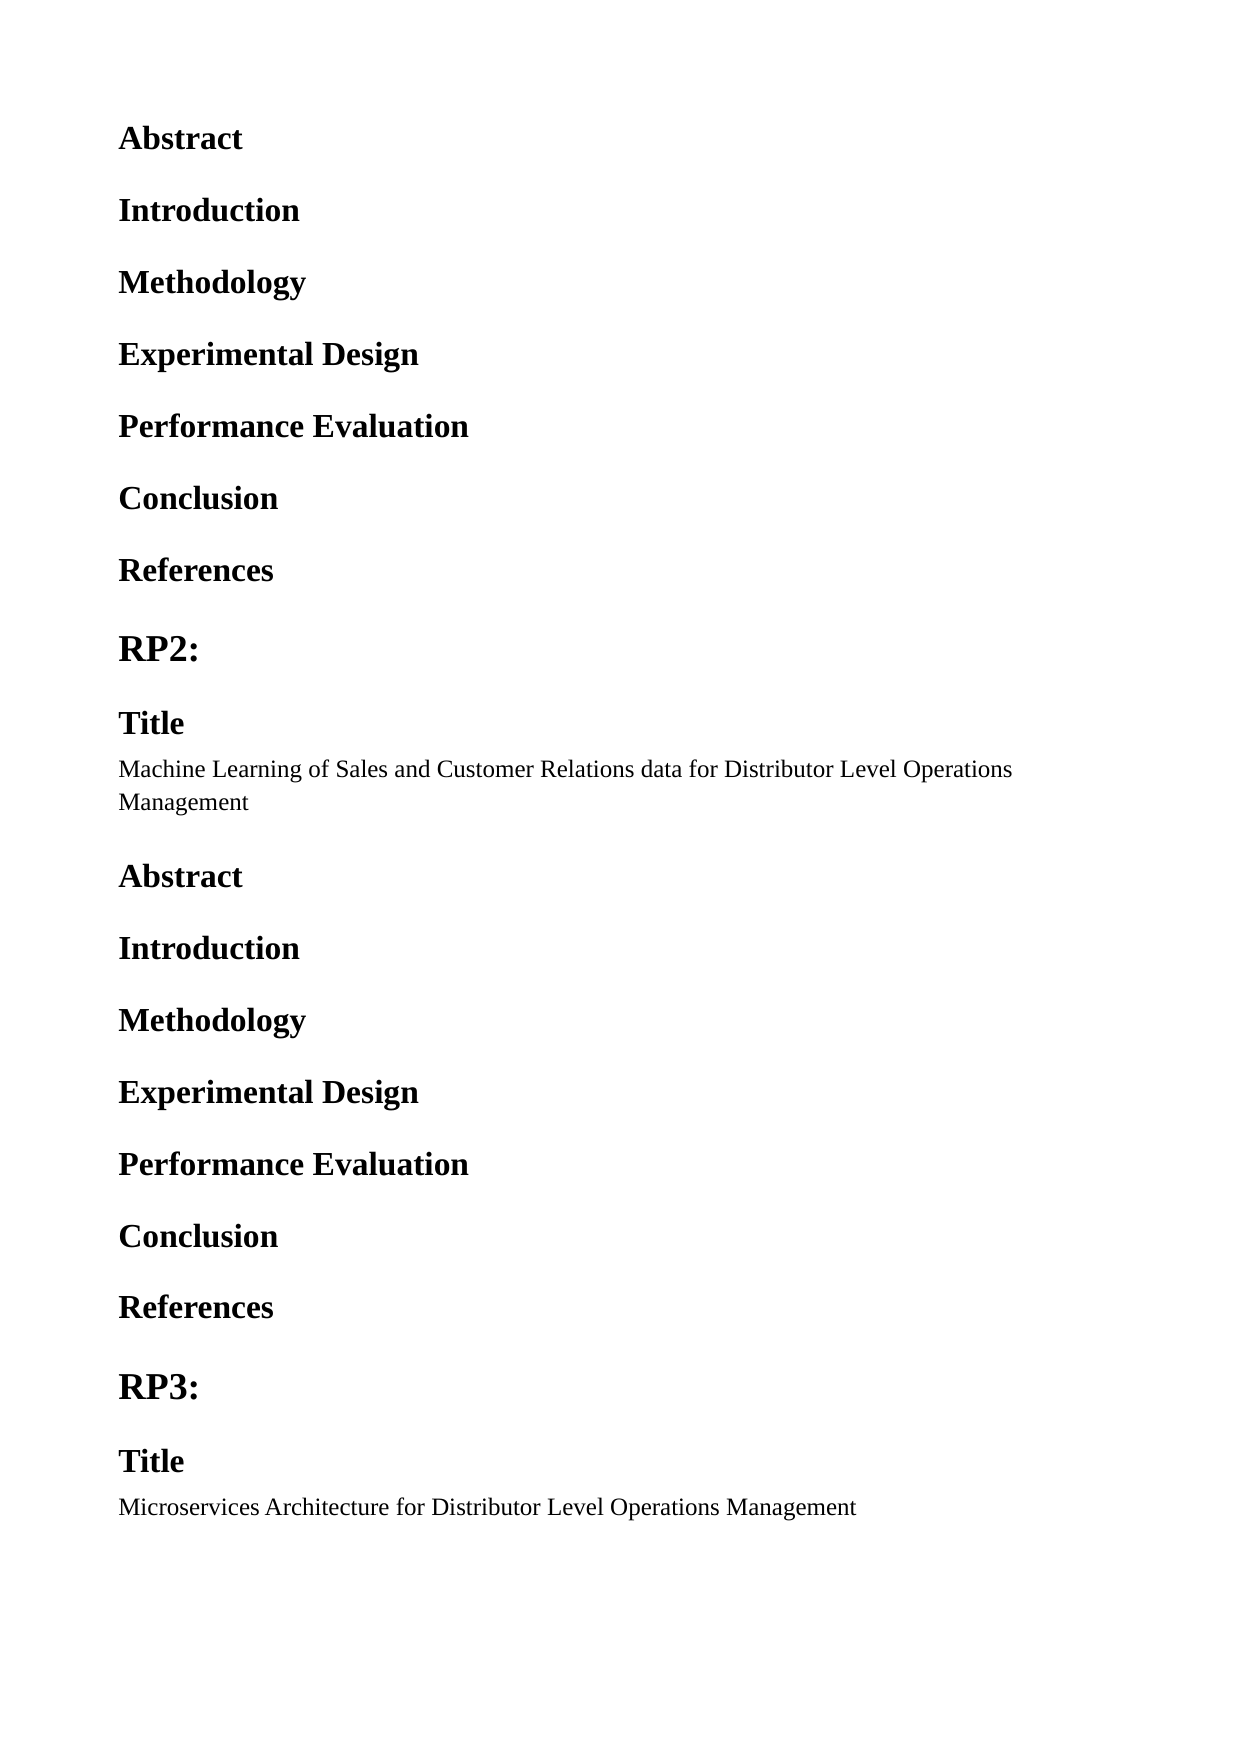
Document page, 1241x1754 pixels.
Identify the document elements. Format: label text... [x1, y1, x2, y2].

text Machine Learning of Sales and Customer Relations data for Distributor Level Operations Management [118, 754, 1122, 816]
subtitle Abstract [118, 856, 1122, 894]
subtitle Title [118, 703, 1122, 742]
subtitle Performance Evaluation [118, 1144, 1122, 1182]
subtitle Introduction [118, 190, 1122, 229]
subtitle Title [118, 1441, 1122, 1479]
text Microservices Architecture for Distributor Level Operations Management [118, 1492, 1122, 1521]
subtitle Conclusion [118, 1216, 1122, 1254]
subtitle Conclusion [118, 478, 1122, 517]
subtitle RP2: [118, 626, 1122, 670]
subtitle Performance Evaluation [118, 406, 1122, 445]
subtitle RP3: [118, 1364, 1122, 1407]
subtitle Methodology [118, 1000, 1122, 1038]
subtitle References [118, 1288, 1122, 1326]
subtitle Experimental Design [118, 334, 1122, 373]
subtitle Introduction [118, 928, 1122, 966]
subtitle Abstract [118, 118, 1122, 157]
subtitle Experimental Design [118, 1072, 1122, 1110]
subtitle References [118, 550, 1122, 589]
subtitle Methodology [118, 262, 1122, 301]
